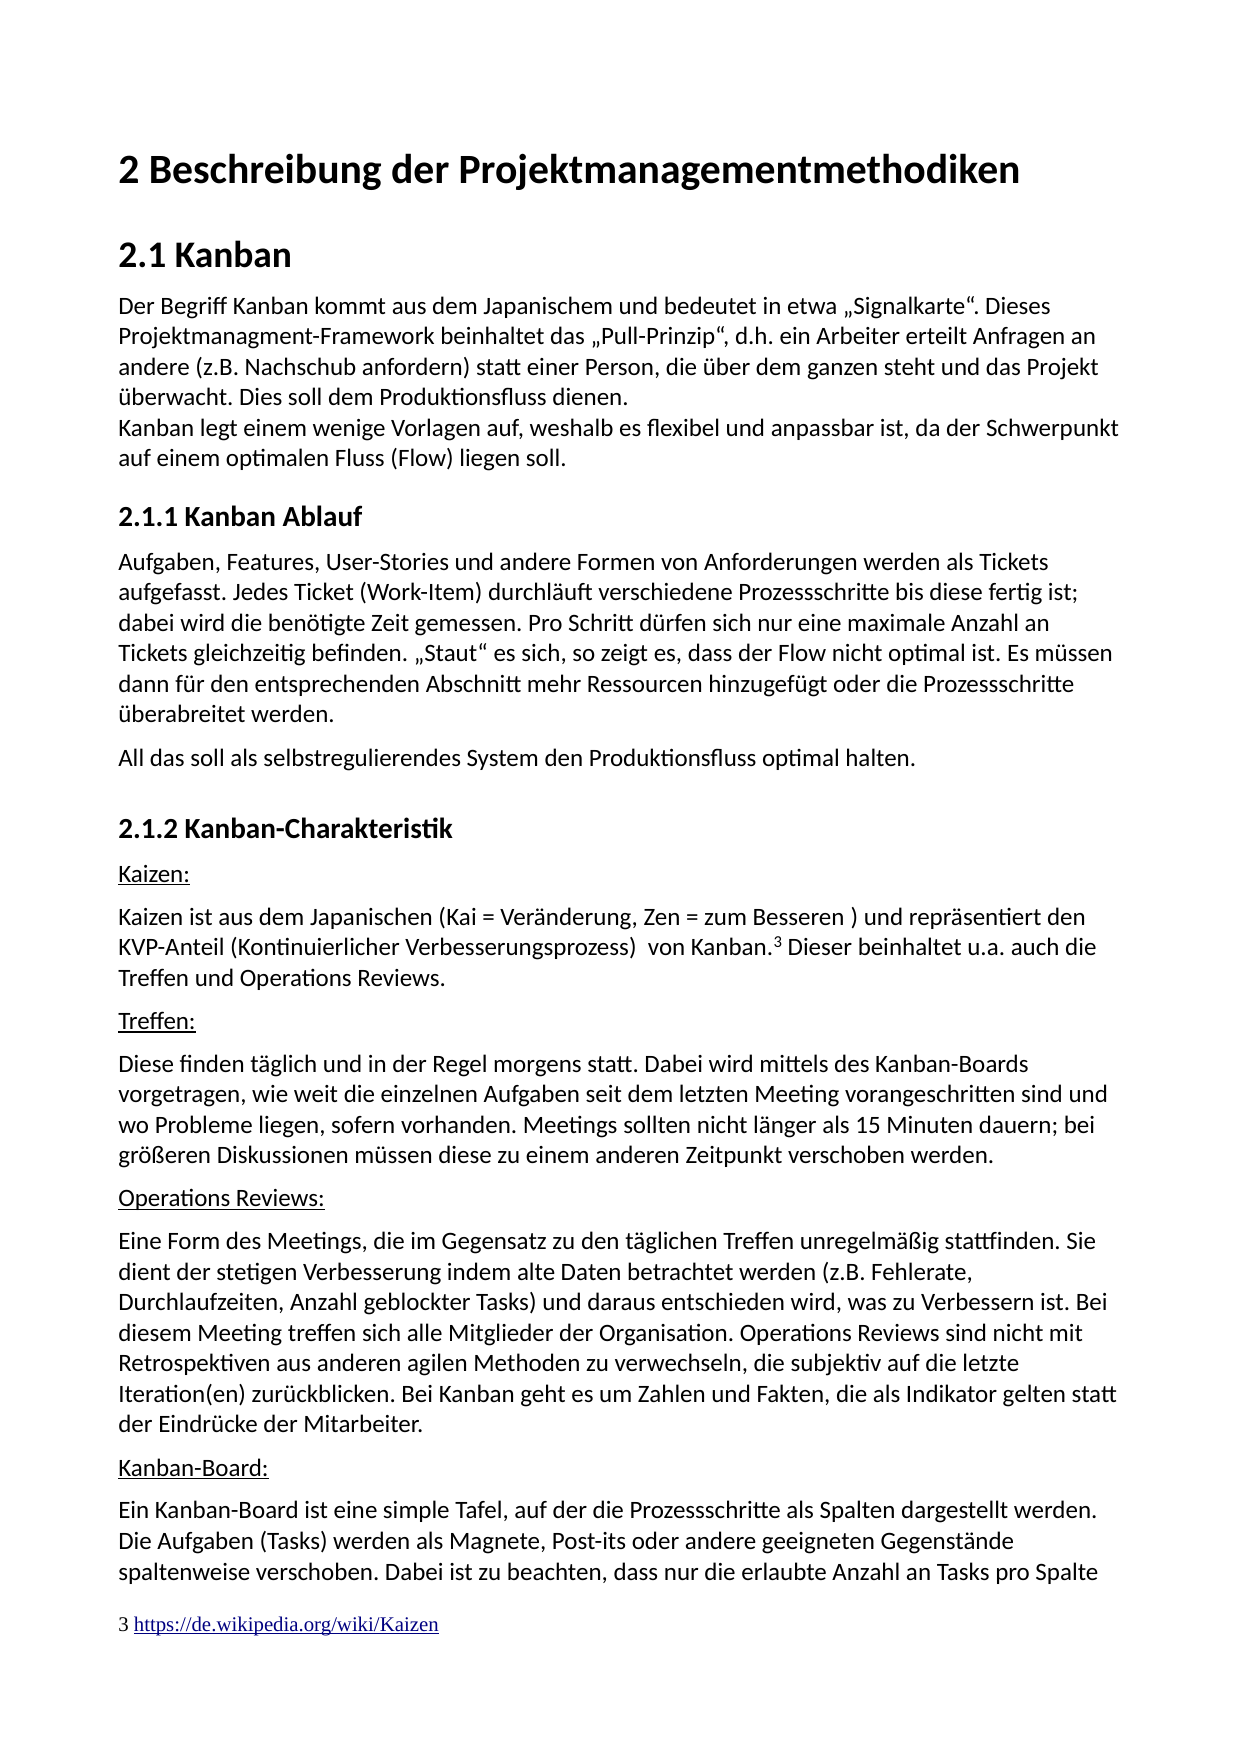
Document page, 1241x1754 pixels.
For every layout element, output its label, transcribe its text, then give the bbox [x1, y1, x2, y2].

text Treffen: [118, 1005, 1122, 1035]
text Kaizen: [118, 858, 1122, 888]
text Ein Kanban-Board ist eine simple Tafel, auf der die Prozessschritte als Spalten dargestellt werden. Die Aufgaben (Tasks) werden als Magnete, Post-its oder andere geeigneten Gegenstände spaltenweise verschoben. Dabei ist zu beachten, dass nur die erlaubte Anzahl an Tasks pro Spalte [118, 1495, 1122, 1586]
text https://de.wikipedia.org/wiki/Kaizen [118, 1612, 1122, 1636]
subtitle 2.1 Kanban [118, 231, 1122, 277]
text Diese finden täglich und in der Regel morgens statt. Dabei wird mittels des Kanban-Boards vorgetragen, wie weit die einzelnen Aufgaben seit dem letzten Meeting vorangeschritten sind und wo Probleme liegen, sofern vorhanden. Meetings sollten nicht länger als 15 Minuten dauern; bei größeren Diskussionen müssen diese zu einem anderen Zeitpunkt verschoben werden. [118, 1048, 1122, 1170]
text Kanban legt einem wenige Vorlagen auf, weshalb es flexibel und anpassbar ist, da der Schwerpunkt auf einem optimalen Fluss (Flow) liegen soll. [118, 412, 1122, 473]
text All das soll als selbstregulierendes System den Produktionsfluss optimal halten. [118, 742, 1122, 772]
text Eine Form des Meetings, die im Gegensatz zu den täglichen Treffen unregelmäßig stattfinden. Sie dient der stetigen Verbesserung indem alte Daten betrachtet werden (z.B. Fehlerate, Durchlaufzeiten, Anzahl geblockter Tasks) und daraus entschieden wird, was zu Verbessern ist. Bei diesem Meeting treffen sich alle Mitglieder der Organisation. Operations Reviews sind nicht mit Retrospektiven aus anderen agilen Methoden zu verwechseln, die subjektiv auf die letzte Iteration(en) zurückblicken. Bei Kanban geht es um Zahlen und Fakten, die als Indikator gelten statt der Eindrücke der Mitarbeiter. [118, 1226, 1122, 1439]
text Aufgaben, Features, User-Stories und andere Formen von Anforderungen werden als Tickets aufgefasst. Jedes Ticket (Work-Item) durchläuft verschiedene Prozessschritte bis diese fertig ist; dabei wird die benötigte Zeit gemessen. Pro Schritt dürfen sich nur eine maximale Anzahl an Tickets gleichzeitig befinden. „Staut“ es sich, so zeigt es, dass der Flow nicht optimal ist. Es müssen dann für den entsprechenden Abschnitt mehr Ressourcen hinzugefügt oder die Prozessschritte überabreitet werden. [118, 546, 1122, 729]
text Der Begriff Kanban kommt aus dem Japanischem und bedeutet in etwa „Signalkarte“. Dieses Projektmanagment-Framework beinhaltet das „Pull-Prinzip“, d.h. ein Arbeiter erteilt Anfragen an andere (z.B. Nachschub anfordern) statt einer Person, die über dem ganzen steht und das Projekt überwacht. Dies soll dem Produktionsfluss dienen. [118, 290, 1122, 412]
subtitle 2.1.2 Kanban-Charakteristik [118, 810, 1122, 845]
text Kanban-Board: [118, 1452, 1122, 1482]
text Kaizen ist aus dem Japanischen (Kai = Veränderung, Zen = zum Besseren ) und repräsentiert den KVP-Anteil (Kontinuierlicher Verbesserungsprozess) von Kanban. Dieser beinhaltet u.a. auch die Treffen und Operations Reviews. [118, 901, 1122, 992]
text Operations Reviews: [118, 1182, 1122, 1213]
subtitle 2.1.1 Kanban Ablauf [118, 498, 1122, 533]
subtitle 2 Beschreibung der Projektmanagementmethodiken [118, 143, 1122, 194]
